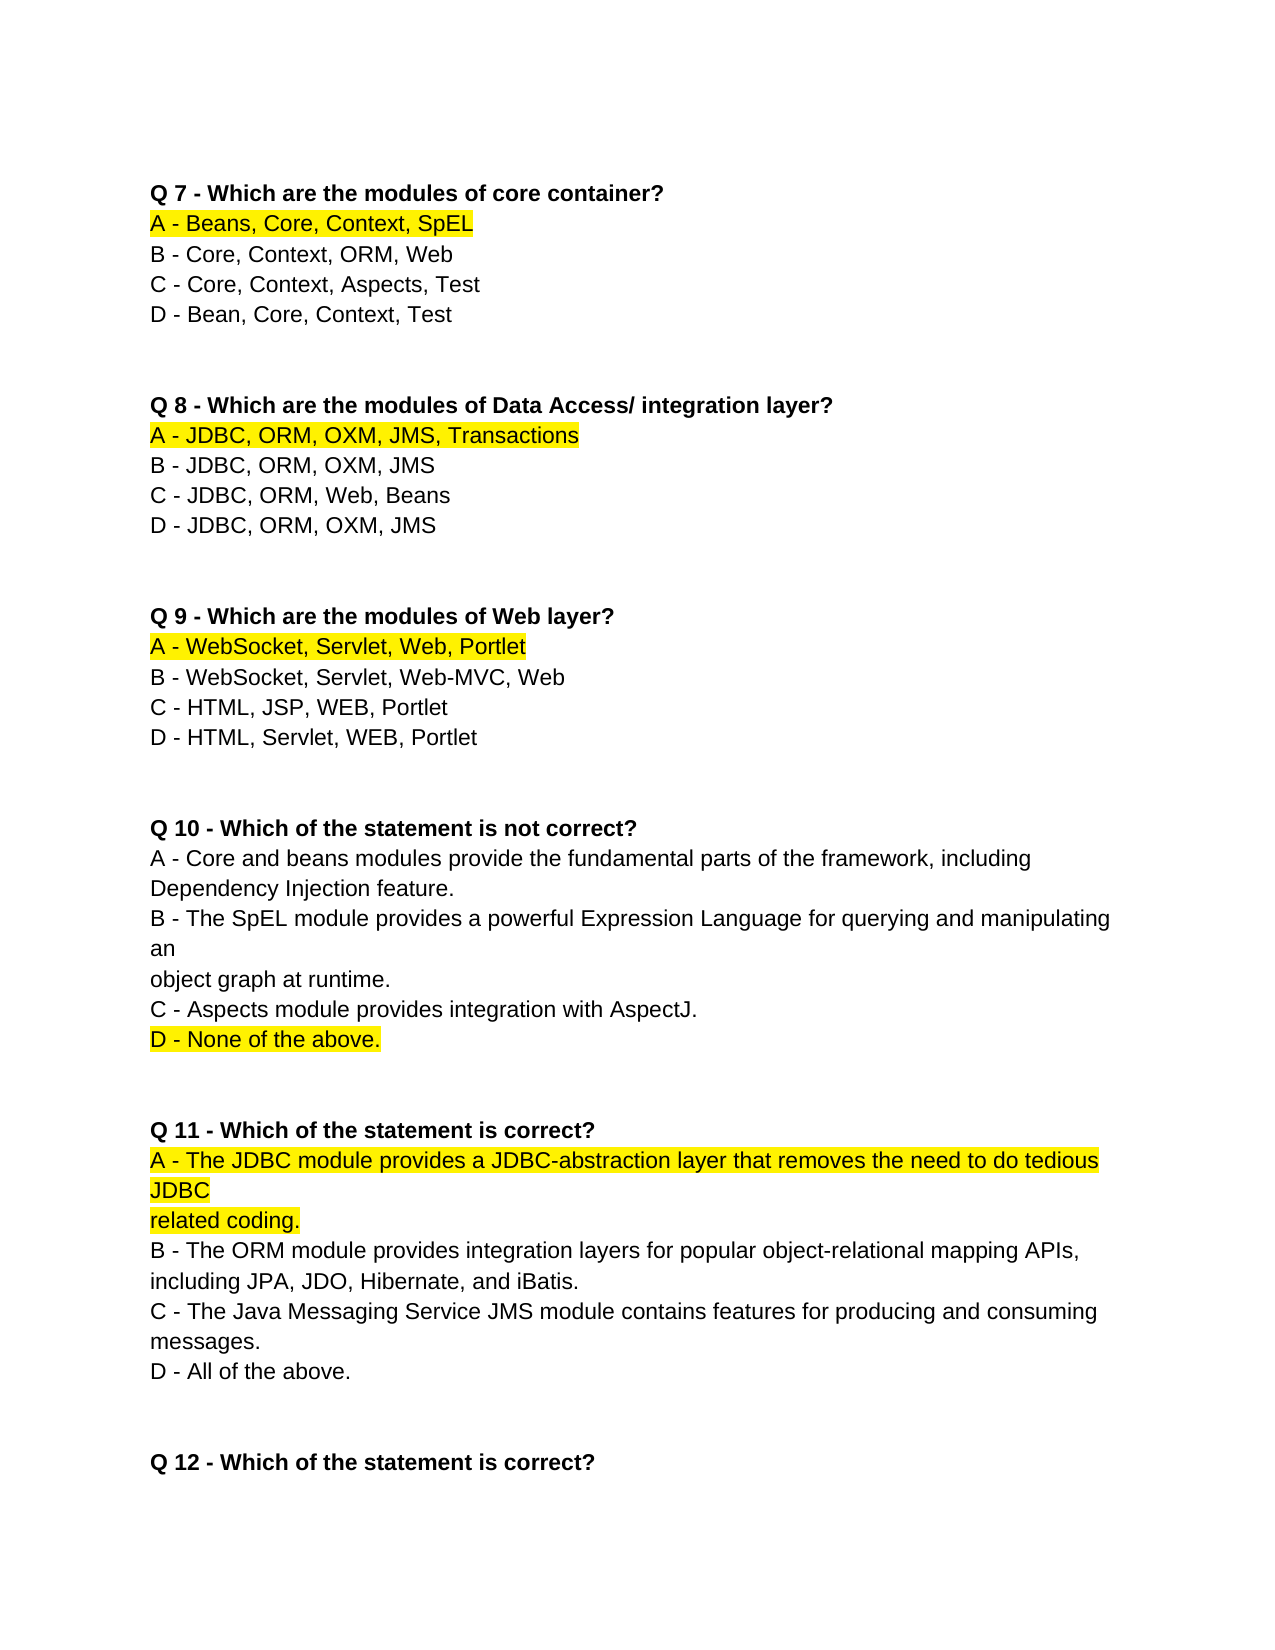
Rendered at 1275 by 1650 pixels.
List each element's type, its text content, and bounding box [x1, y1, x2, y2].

text D - All of the above. [150, 1358, 1125, 1385]
text D - None of the above. [150, 1026, 1125, 1052]
text Q 8 - Which are the modules of Data Access/ integration layer? [150, 392, 1125, 418]
text A - WebSocket, Servlet, Web, Portlet [150, 633, 1125, 660]
text B - The SpEL module provides a powerful Expression Language for querying and manipulating an [150, 905, 1125, 962]
text C - HTML, JSP, WEB, Portlet [150, 694, 1125, 720]
text A - Beans, Core, Context, SpEL [150, 210, 1125, 237]
text Q 7 - Which are the modules of core container? [150, 180, 1125, 207]
text including JPA, JDO, Hibernate, and iBatis. [150, 1268, 1125, 1294]
text B - The ORM module provides integration layers for popular object-relational mapping APIs, [150, 1237, 1125, 1264]
text C - Core, Context, Aspects, Test [150, 271, 1125, 297]
text A - The JDBC module provides a JDBC-abstraction layer that removes the need to do tedious JDBC [150, 1147, 1125, 1203]
text object graph at runtime. [150, 966, 1125, 992]
text messages. [150, 1328, 1125, 1354]
text Q 10 - Which of the statement is not correct? [150, 814, 1125, 841]
text D - Bean, Core, Context, Test [150, 301, 1125, 327]
text C - JDBC, ORM, Web, Beans [150, 482, 1125, 509]
text A - JDBC, ORM, OXM, JMS, Transactions [150, 422, 1125, 448]
text C - Aspects module provides integration with AspectJ. [150, 996, 1125, 1022]
text B - Core, Context, ORM, Web [150, 241, 1125, 267]
text D - HTML, Servlet, WEB, Portlet [150, 724, 1125, 750]
text Q 9 - Which are the modules of Web layer? [150, 603, 1125, 629]
text Q 11 - Which of the statement is correct? [150, 1117, 1125, 1143]
text C - The Java Messaging Service JMS module contains features for producing and consuming [150, 1298, 1125, 1324]
text B - JDBC, ORM, OXM, JMS [150, 452, 1125, 478]
text B - WebSocket, Servlet, Web-MVC, Web [150, 663, 1125, 690]
text A - Core and beans modules provide the fundamental parts of the framework, including [150, 845, 1125, 871]
text Q 12 - Which of the statement is correct? [150, 1449, 1125, 1475]
text Dependency Injection feature. [150, 875, 1125, 901]
text related coding. [150, 1207, 1125, 1234]
text D - JDBC, ORM, OXM, JMS [150, 512, 1125, 539]
